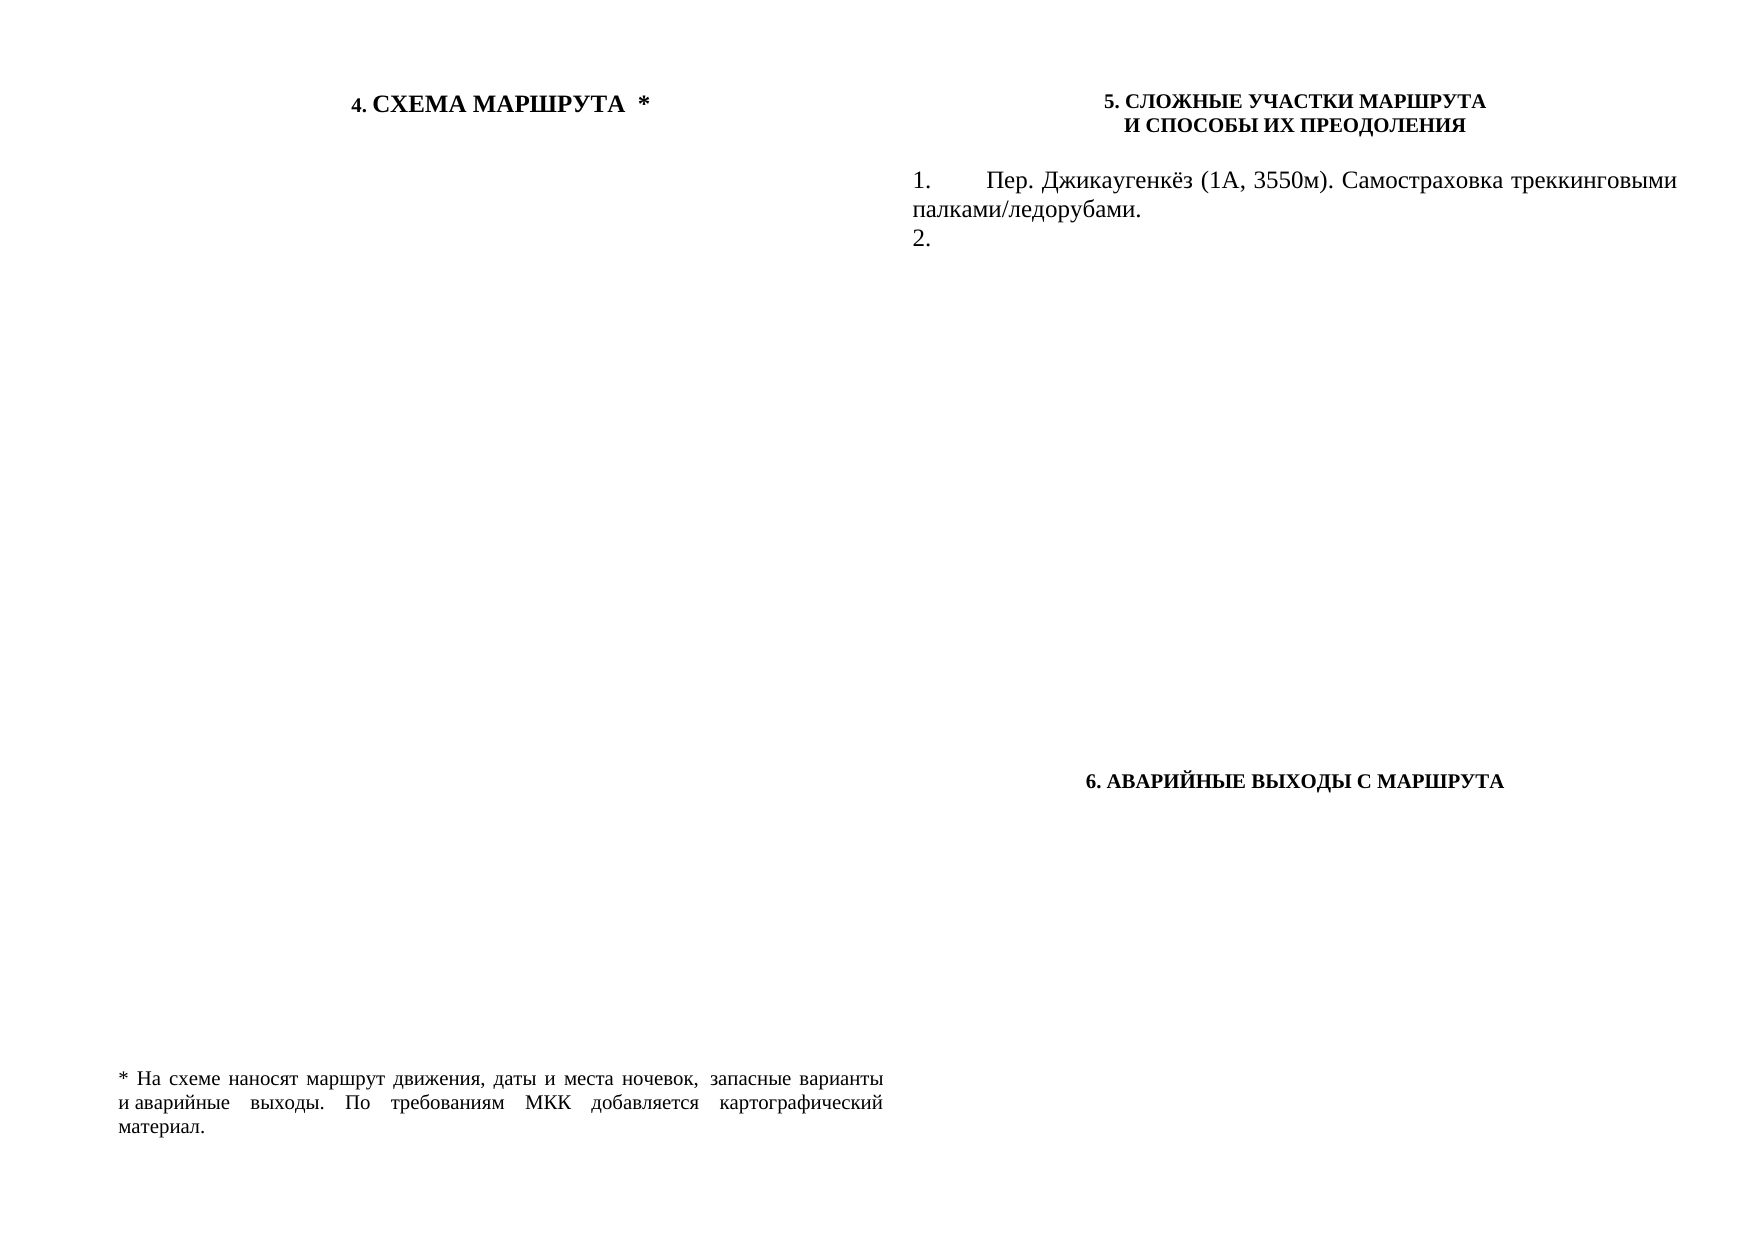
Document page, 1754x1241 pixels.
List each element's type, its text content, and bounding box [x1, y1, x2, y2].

text 1. Пер. Джикаугенкёз (1А, 3550м). Самостраховка треккинговыми палками/ледорубами. [912, 166, 1678, 223]
text 5. СЛОЖНЫЕ УЧАСТКИ МАРШРУТА [912, 89, 1678, 113]
text 4. СХЕМА МАРШРУТА * [118, 89, 883, 117]
text 2. [912, 223, 1678, 252]
text И СПОСОБЫ ИХ ПРЕОДОЛЕНИЯ [912, 113, 1678, 137]
text * На схеме наносят маршрут движения, даты и места ночевок, запасные варианты и аварийные выходы. По требованиям МКК добавляется картографический материал. [118, 1066, 883, 1138]
text 6. АВАРИЙНЫЕ ВЫХОДЫ С МАРШРУТА [912, 769, 1678, 793]
